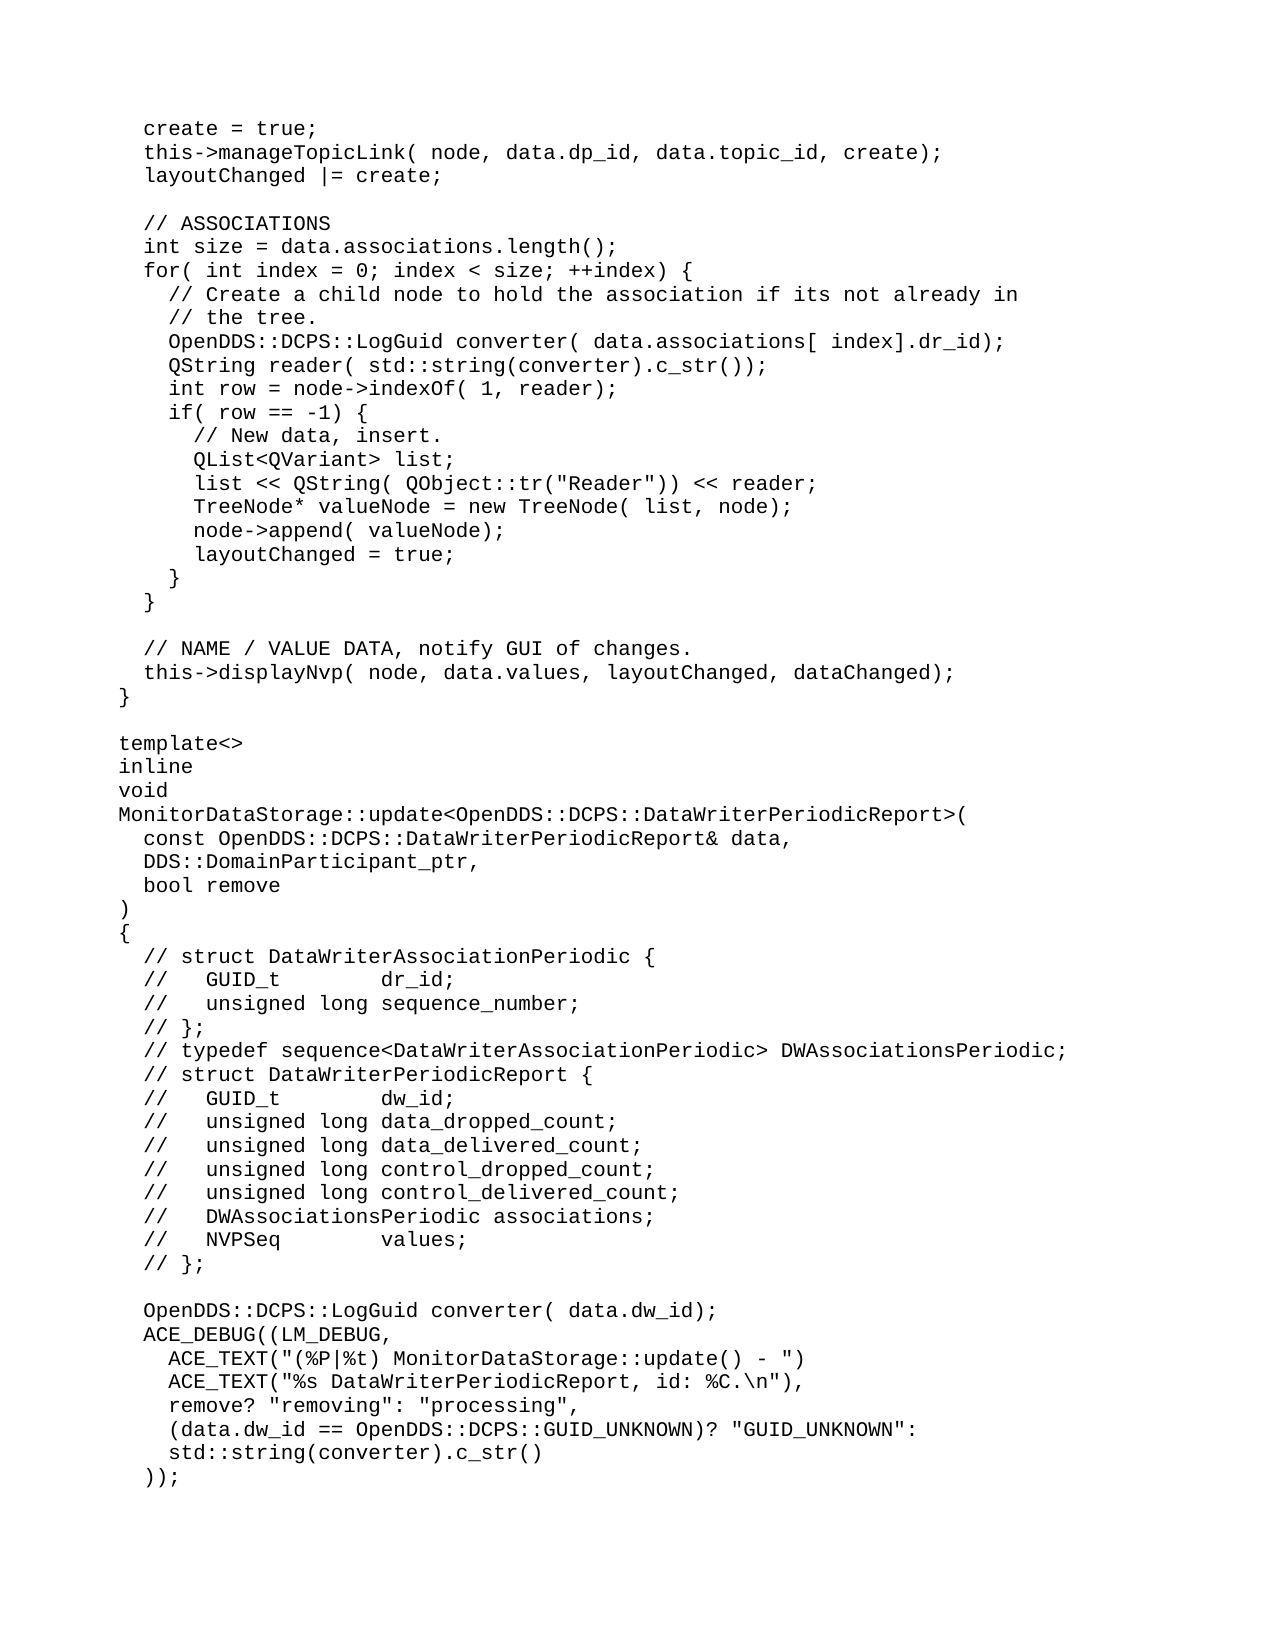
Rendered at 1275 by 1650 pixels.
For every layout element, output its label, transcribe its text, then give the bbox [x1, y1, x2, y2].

text // unsigned long sequence_number; [118, 993, 1157, 1017]
text QList<QVariant> list; [118, 449, 1157, 473]
text inline [118, 757, 1157, 780]
text MonitorDataStorage::update<OpenDDS::DCPS::DataWriterPeriodicReport>( [118, 804, 1157, 827]
text (data.dw_id == OpenDDS::DCPS::GUID_UNKNOWN)? "GUID_UNKNOWN": [118, 1419, 1157, 1442]
text )); [118, 1466, 1157, 1489]
text QString reader( std::string(converter).c_str()); [118, 354, 1157, 378]
text } [118, 591, 1157, 615]
text // GUID_t dw_id; [118, 1088, 1157, 1111]
text ACE_TEXT("(%P|%t) MonitorDataStorage::update() - ") [118, 1348, 1157, 1371]
text // struct DataWriterAssociationPeriodic { [118, 946, 1157, 969]
text ACE_TEXT("%s DataWriterPeriodicReport, id: %C.\n"), [118, 1371, 1157, 1395]
text bool remove [118, 875, 1157, 898]
text } [118, 686, 1157, 709]
text // NVPSeq values; [118, 1229, 1157, 1253]
text // Create a child node to hold the association if its not already in [118, 284, 1157, 307]
text // }; [118, 1017, 1157, 1040]
text int row = node->indexOf( 1, reader); [118, 378, 1157, 402]
text OpenDDS::DCPS::LogGuid converter( data.dw_id); [118, 1300, 1157, 1324]
text ) [118, 898, 1157, 922]
text // unsigned long control_dropped_count; [118, 1158, 1157, 1182]
text } [118, 567, 1157, 591]
text // unsigned long data_dropped_count; [118, 1111, 1157, 1135]
text void [118, 780, 1157, 804]
text const OpenDDS::DCPS::DataWriterPeriodicReport& data, [118, 827, 1157, 851]
text list << QString( QObject::tr("Reader")) << reader; [118, 473, 1157, 496]
text layoutChanged |= create; [118, 165, 1157, 189]
text // GUID_t dr_id; [118, 969, 1157, 993]
text this->manageTopicLink( node, data.dp_id, data.topic_id, create); [118, 142, 1157, 165]
text layoutChanged = true; [118, 544, 1157, 567]
text // the tree. [118, 307, 1157, 331]
text // unsigned long control_delivered_count; [118, 1182, 1157, 1206]
text if( row == -1) { [118, 402, 1157, 426]
text // }; [118, 1253, 1157, 1277]
text for( int index = 0; index < size; ++index) { [118, 260, 1157, 284]
text { [118, 922, 1157, 946]
text create = true; [118, 118, 1157, 142]
text // unsigned long data_delivered_count; [118, 1135, 1157, 1158]
text // typedef sequence<DataWriterAssociationPeriodic> DWAssociationsPeriodic; [118, 1040, 1157, 1064]
text // ASSOCIATIONS [118, 213, 1157, 236]
text TreeNode* valueNode = new TreeNode( list, node); [118, 496, 1157, 520]
text std::string(converter).c_str() [118, 1442, 1157, 1466]
text remove? "removing": "processing", [118, 1395, 1157, 1419]
text ACE_DEBUG((LM_DEBUG, [118, 1324, 1157, 1348]
text // NAME / VALUE DATA, notify GUI of changes. [118, 638, 1157, 662]
text // DWAssociationsPeriodic associations; [118, 1206, 1157, 1229]
text // struct DataWriterPeriodicReport { [118, 1064, 1157, 1088]
text DDS::DomainParticipant_ptr, [118, 851, 1157, 875]
text // New data, insert. [118, 426, 1157, 449]
text node->append( valueNode); [118, 520, 1157, 544]
text int size = data.associations.length(); [118, 236, 1157, 260]
text OpenDDS::DCPS::LogGuid converter( data.associations[ index].dr_id); [118, 331, 1157, 354]
text this->displayNvp( node, data.values, layoutChanged, dataChanged); [118, 662, 1157, 686]
text template<> [118, 733, 1157, 757]
